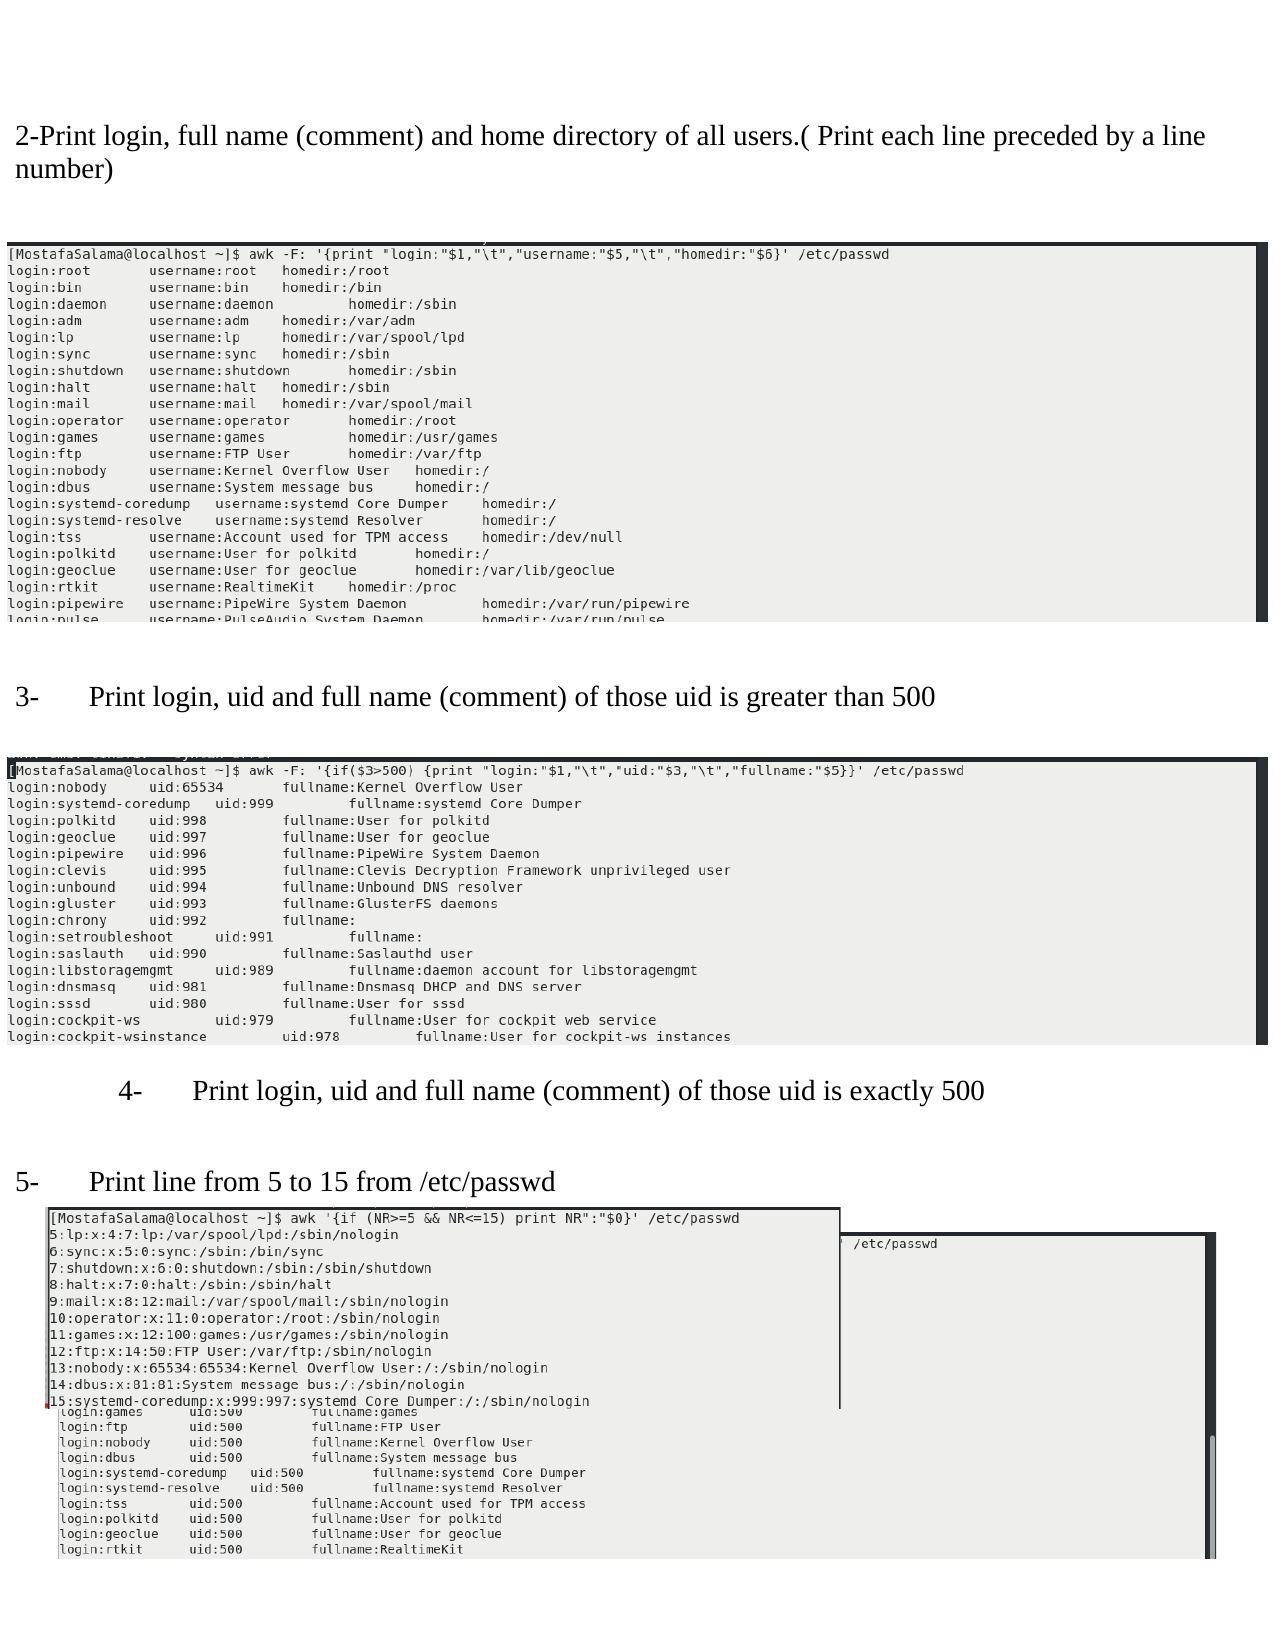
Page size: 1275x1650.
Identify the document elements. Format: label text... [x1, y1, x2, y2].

picture [7, 757, 1268, 1045]
text 5- Print line from 5 to 15 from /etc/passwd [15, 1164, 1275, 1198]
text 2-Print login, full name (comment) and home directory of all users.( Print each line preceded by a line number) [15, 118, 1275, 185]
text 4- Print login, uid and full name (comment) of those uid is exactly 500 [118, 1073, 1275, 1107]
picture [45, 1207, 1217, 1559]
picture [7, 242, 1268, 622]
text 3- Print login, uid and full name (comment) of those uid is greater than 500 [15, 679, 1275, 713]
